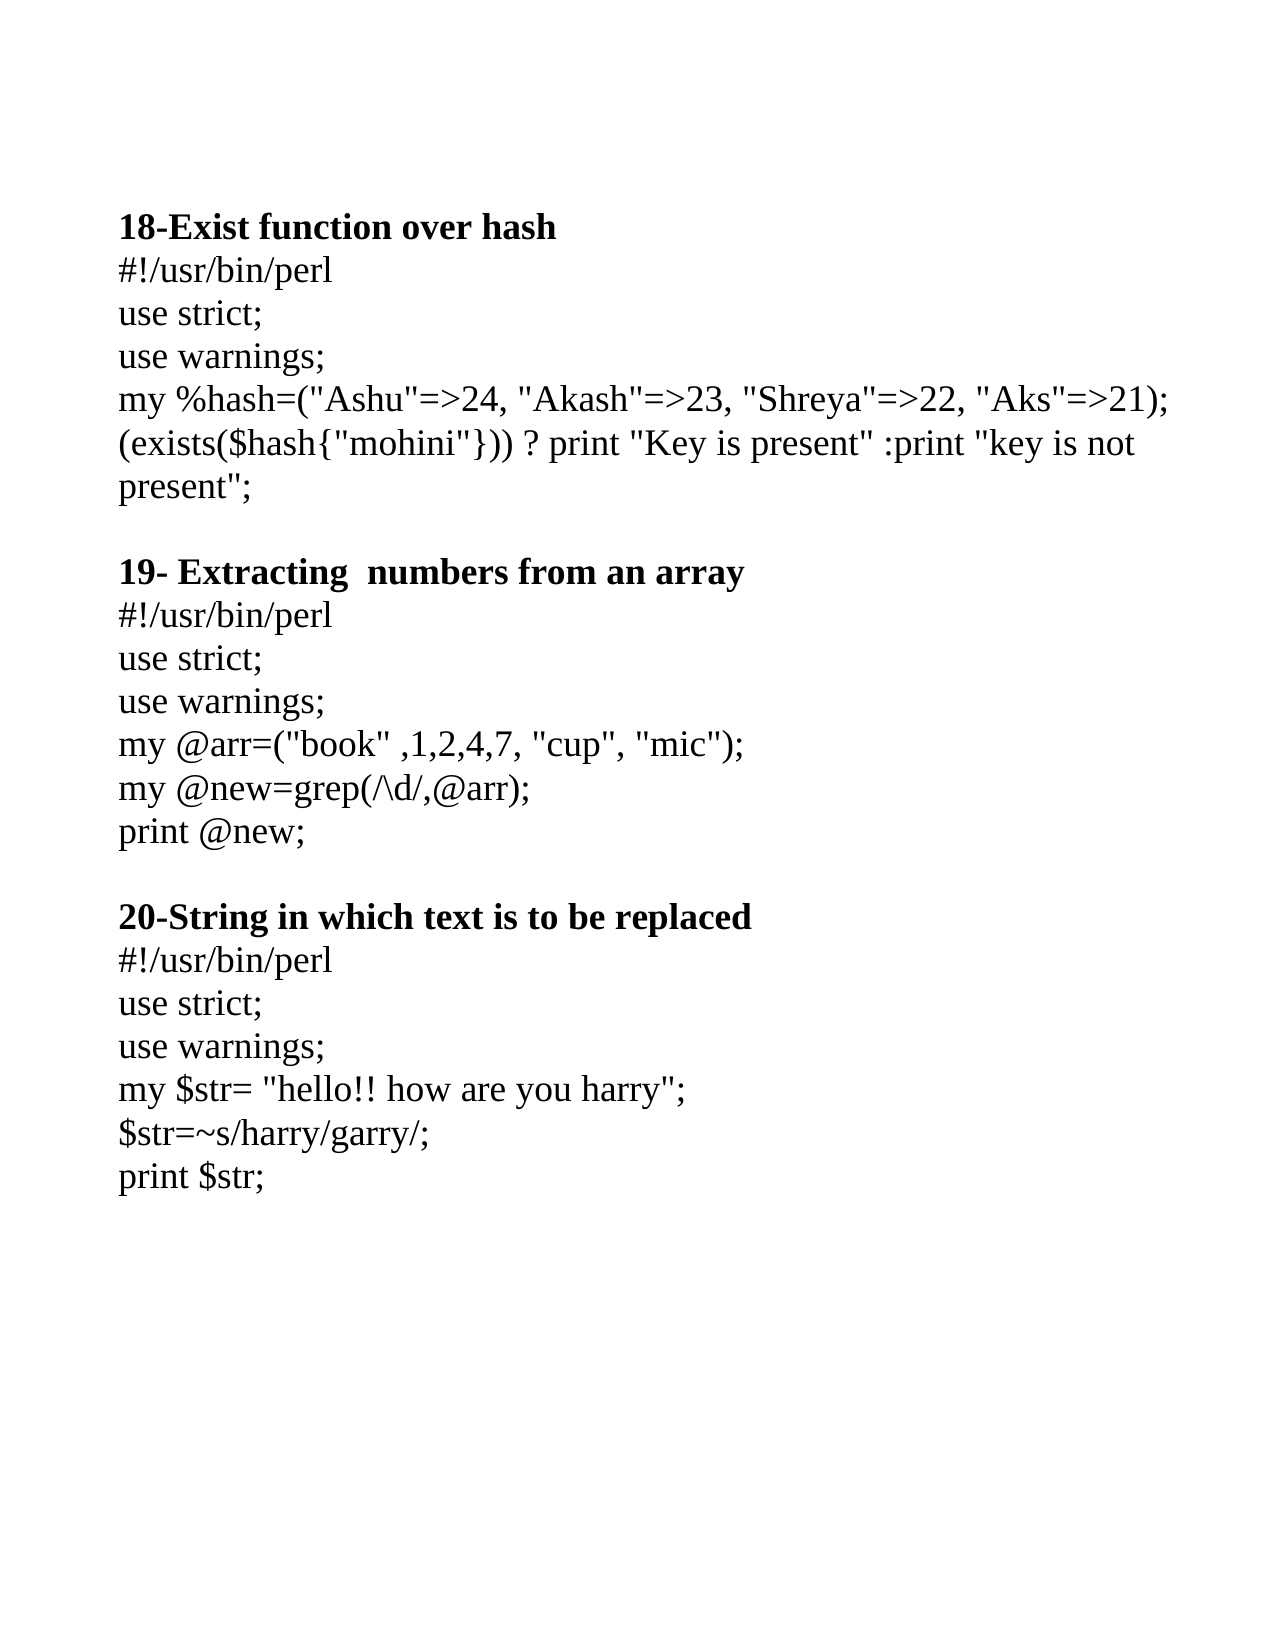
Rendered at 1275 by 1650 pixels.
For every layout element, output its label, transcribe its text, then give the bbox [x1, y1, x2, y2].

text (exists($hash{"mohini"})) ? print "Key is present" :print "key is not present"; [118, 420, 1275, 506]
text 20-String in which text is to be replaced [118, 894, 1275, 937]
text use strict; [118, 981, 1275, 1024]
text use strict; [118, 636, 1275, 679]
text my $str= "hello!! how are you harry"; [118, 1067, 1275, 1110]
text print $str; [118, 1153, 1275, 1196]
text use warnings; [118, 679, 1275, 722]
text use warnings; [118, 1024, 1275, 1067]
text my %hash=("Ashu"=>24, "Akash"=>23, "Shreya"=>22, "Aks"=>21); [118, 377, 1275, 420]
text my @arr=("book" ,1,2,4,7, "cup", "mic"); [118, 722, 1275, 765]
text #!/usr/bin/perl [118, 937, 1275, 981]
text #!/usr/bin/perl [118, 247, 1275, 291]
text 18-Exist function over hash [118, 204, 1275, 247]
text 19- Extracting numbers from an array [118, 549, 1275, 592]
text use strict; [118, 291, 1275, 334]
text use warnings; [118, 334, 1275, 377]
text my @new=grep(/\d/,@arr); [118, 765, 1275, 808]
text print @new; [118, 808, 1275, 851]
text #!/usr/bin/perl [118, 592, 1275, 636]
text $str=~s/harry/garry/; [118, 1110, 1275, 1153]
